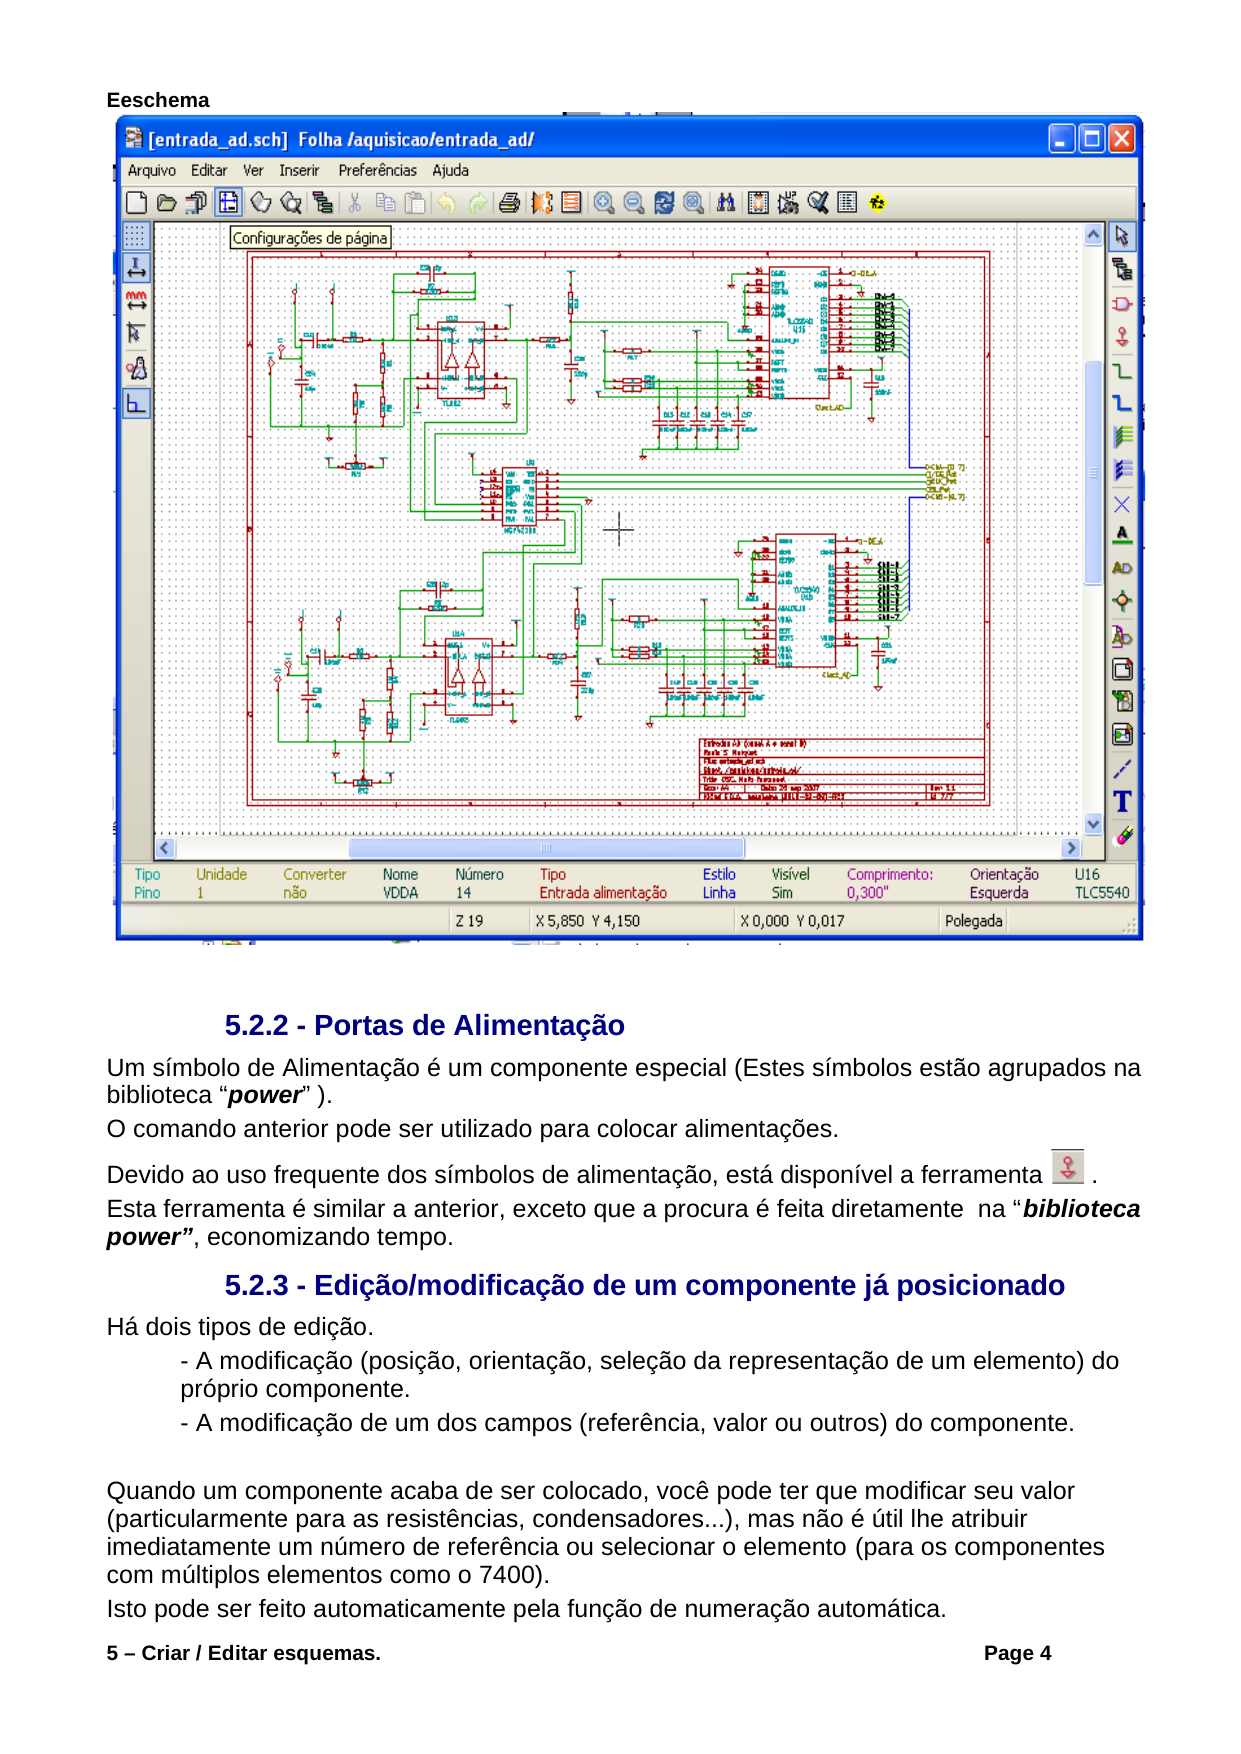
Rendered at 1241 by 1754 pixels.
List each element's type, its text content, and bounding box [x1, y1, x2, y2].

text Devido ao uso frequente dos símbolos de alimentação, está disponível a ferramenta . [106, 1149, 1151, 1189]
text O comando anterior pode ser utilizado para colocar alimentações. [106, 1115, 1151, 1143]
subtitle Edição/modificação de um componente já posicionado [224, 1269, 1151, 1301]
text Há dois tipos de edição. [106, 1313, 1151, 1341]
text Isto pode ser feito automaticamente pela função de numeração automática. [106, 1595, 1151, 1623]
subtitle Portas de Alimentação [224, 1009, 1151, 1042]
text Quando um componente acaba de ser colocado, você pode ter que modificar seu valor (particularmente para as resistências, condensadores...), mas não é útil lhe atribuir imediatamente um número de referência ou selecionar o elemento (para os componentes com múltiplos elementos como o 7400). [106, 1477, 1151, 1589]
text Um símbolo de Alimentação é um componente especial (Estes símbolos estão agrupados na biblioteca “power” ). [106, 1053, 1151, 1109]
picture [1051, 1149, 1085, 1184]
text - A modificação (posição, orientação, seleção da representação de um elemento) do próprio componente. [180, 1347, 1151, 1403]
text Esta ferramenta é similar a anterior, exceto que a procura é feita diretamente na “biblioteca power”, economizando tempo. [106, 1195, 1151, 1251]
text - A modificação de um dos campos (referência, valor ou outros) do componente. [180, 1409, 1151, 1437]
picture [112, 112, 1146, 945]
